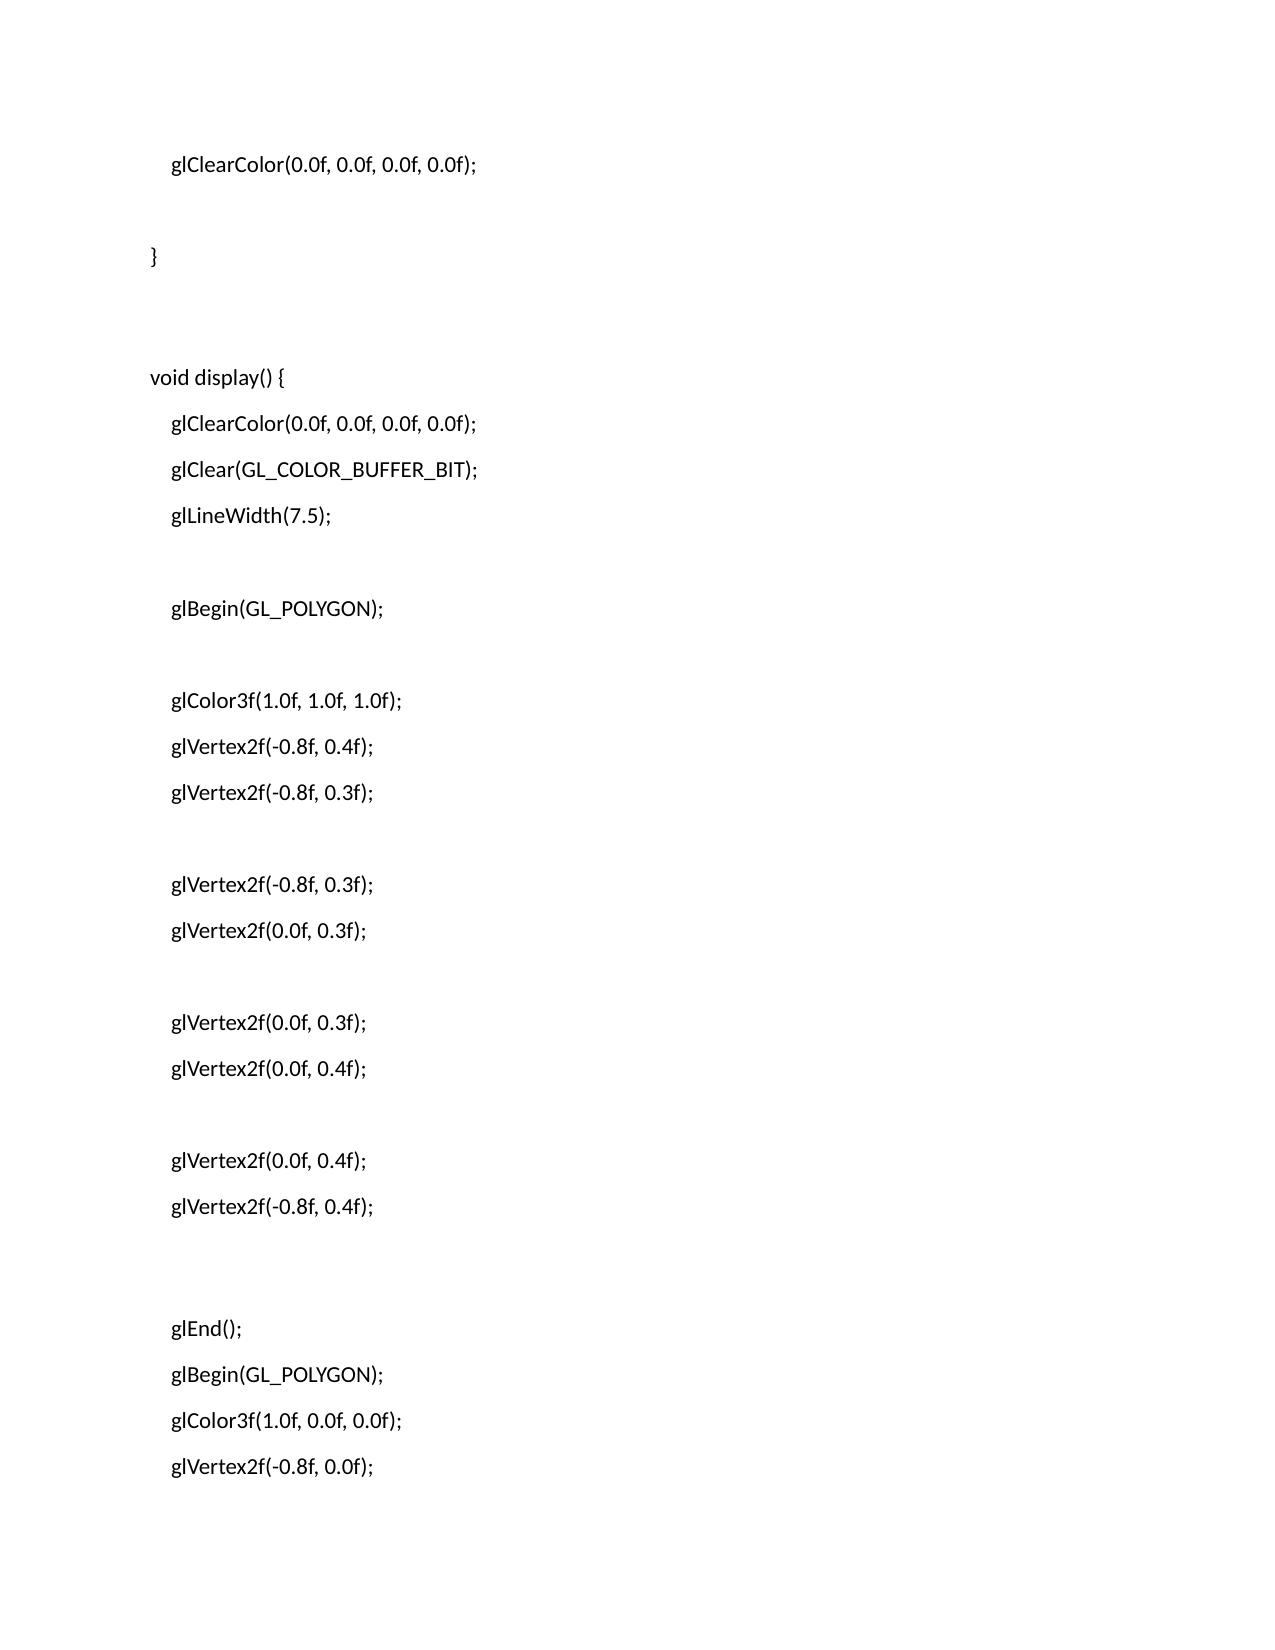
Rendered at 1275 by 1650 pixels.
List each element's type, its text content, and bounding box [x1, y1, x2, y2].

text glBegin(GL_POLYGON); [150, 1360, 1125, 1388]
text glClear(GL_COLOR_BUFFER_BIT); [150, 456, 1125, 484]
text glLineWidth(7.5); [150, 502, 1125, 530]
text glColor3f(1.0f, 0.0f, 0.0f); [150, 1406, 1125, 1434]
text glClearColor(0.0f, 0.0f, 0.0f, 0.0f); [150, 150, 1125, 178]
text glVertex2f(-0.8f, 0.3f); [150, 778, 1125, 806]
text glVertex2f(0.0f, 0.3f); [150, 916, 1125, 944]
text glVertex2f(-0.8f, 0.4f); [150, 1192, 1125, 1220]
text glColor3f(1.0f, 1.0f, 1.0f); [150, 686, 1125, 714]
text void display() { [150, 363, 1125, 392]
text glVertex2f(-0.8f, 0.3f); [150, 870, 1125, 898]
text glVertex2f(0.0f, 0.4f); [150, 1146, 1125, 1174]
text glVertex2f(-0.8f, 0.0f); [150, 1452, 1125, 1480]
text glEnd(); [150, 1314, 1125, 1342]
text glBegin(GL_POLYGON); [150, 594, 1125, 622]
text glVertex2f(0.0f, 0.3f); [150, 1008, 1125, 1036]
text glClearColor(0.0f, 0.0f, 0.0f, 0.0f); [150, 409, 1125, 438]
text glVertex2f(0.0f, 0.4f); [150, 1054, 1125, 1082]
text } [150, 242, 1125, 270]
text glVertex2f(-0.8f, 0.4f); [150, 732, 1125, 760]
